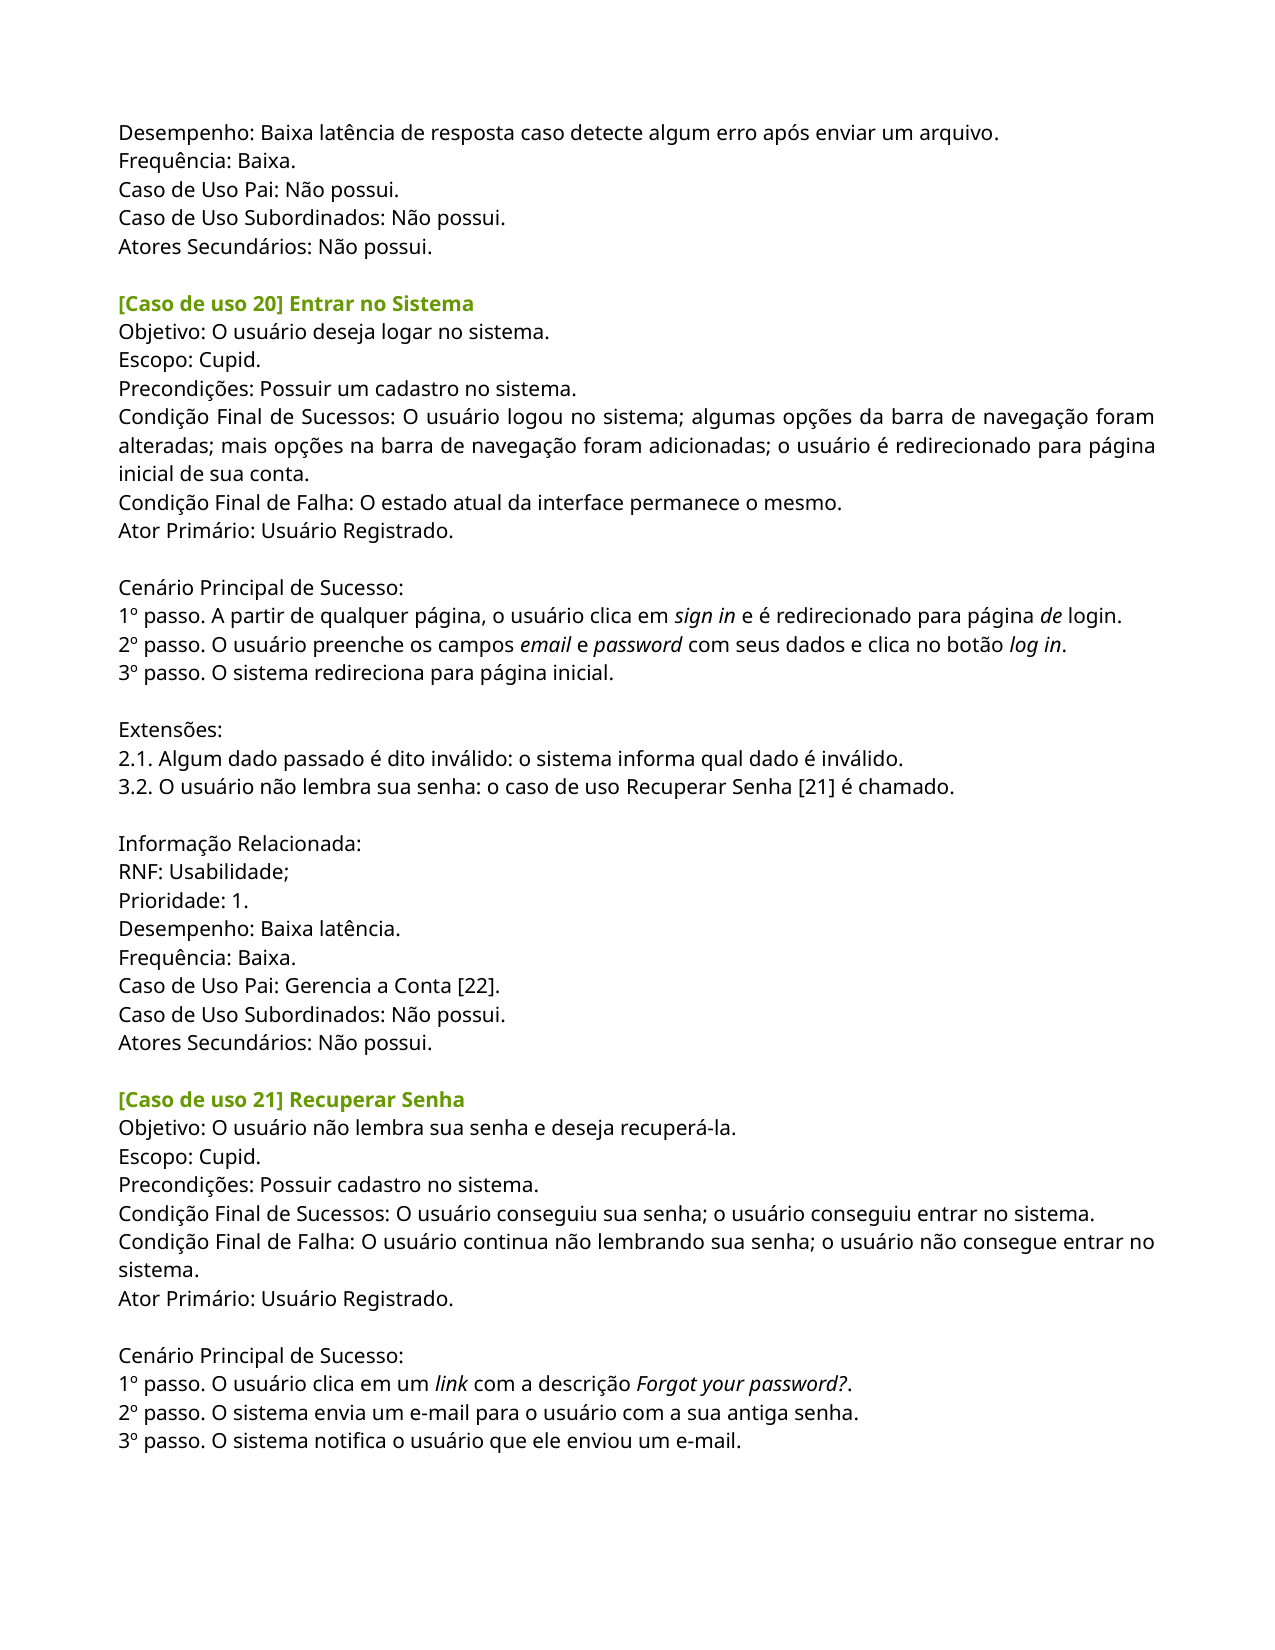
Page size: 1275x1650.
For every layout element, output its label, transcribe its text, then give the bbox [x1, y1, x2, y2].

text Atores Secundários: Não possui. [118, 232, 1157, 260]
text Condição Final de Falha: O estado atual da interface permanece o mesmo. [118, 488, 1157, 516]
text [Caso de uso 21] Recuperar Senha [118, 1085, 1157, 1113]
text Escopo: Cupid. [118, 346, 1157, 374]
text Escopo: Cupid. [118, 1142, 1157, 1170]
text Ator Primário: Usuário Registrado. [118, 516, 1157, 545]
text RNF: Usabilidade; [118, 857, 1157, 886]
text Caso de Uso Pai: Não possui. [118, 175, 1157, 203]
text Caso de Uso Subordinados: Não possui. [118, 203, 1157, 232]
text Cenário Principal de Sucesso: [118, 1341, 1157, 1369]
text Cenário Principal de Sucesso: [118, 573, 1157, 602]
text 3º passo. O sistema redireciona para página inicial. [118, 658, 1157, 687]
text Precondições: Possuir um cadastro no sistema. [118, 374, 1157, 402]
text [Caso de uso 20] Entrar no Sistema [118, 289, 1157, 317]
text 2º passo. O sistema envia um e-mail para o usuário com a sua antiga senha. [118, 1398, 1157, 1426]
text 1º passo. A partir de qualquer página, o usuário clica em sign in e é redirecionado para página de login. [118, 602, 1157, 630]
text 2º passo. O usuário preenche os campos email e password com seus dados e clica no botão log in. [118, 630, 1157, 658]
text Atores Secundários: Não possui. [118, 1028, 1157, 1057]
text Extensões: [118, 715, 1157, 744]
text Precondições: Possuir cadastro no sistema. [118, 1170, 1157, 1199]
text Frequência: Baixa. [118, 943, 1157, 971]
text 3º passo. O sistema notifica o usuário que ele enviou um e-mail. [118, 1426, 1157, 1455]
text Condição Final de Sucessos: O usuário logou no sistema; algumas opções da barra de navegação foram alteradas; mais opções na barra de navegação foram adicionadas; o usuário é redirecionado para página inicial de sua conta. [118, 402, 1157, 488]
text Informação Relacionada: [118, 829, 1157, 857]
text Condição Final de Sucessos: O usuário conseguiu sua senha; o usuário conseguiu entrar no sistema. [118, 1199, 1157, 1227]
text Desempenho: Baixa latência de resposta caso detecte algum erro após enviar um arquivo. [118, 118, 1157, 147]
text Ator Primário: Usuário Registrado. [118, 1284, 1157, 1312]
text 1º passo. O usuário clica em um link com a descrição Forgot your password?. [118, 1369, 1157, 1398]
text Desempenho: Baixa latência. [118, 914, 1157, 943]
text Objetivo: O usuário não lembra sua senha e deseja recuperá-la. [118, 1113, 1157, 1142]
text Prioridade: 1. [118, 886, 1157, 914]
text Frequência: Baixa. [118, 147, 1157, 175]
text Condição Final de Falha: O usuário continua não lembrando sua senha; o usuário não consegue entrar no sistema. [118, 1227, 1157, 1284]
text 3.2. O usuário não lembra sua senha: o caso de uso Recuperar Senha [21] é chamado. [118, 772, 1157, 801]
text 2.1. Algum dado passado é dito inválido: o sistema informa qual dado é inválido. [118, 744, 1157, 772]
text Objetivo: O usuário deseja logar no sistema. [118, 317, 1157, 346]
text Caso de Uso Subordinados: Não possui. [118, 1000, 1157, 1028]
text Caso de Uso Pai: Gerencia a Conta [22]. [118, 971, 1157, 1000]
